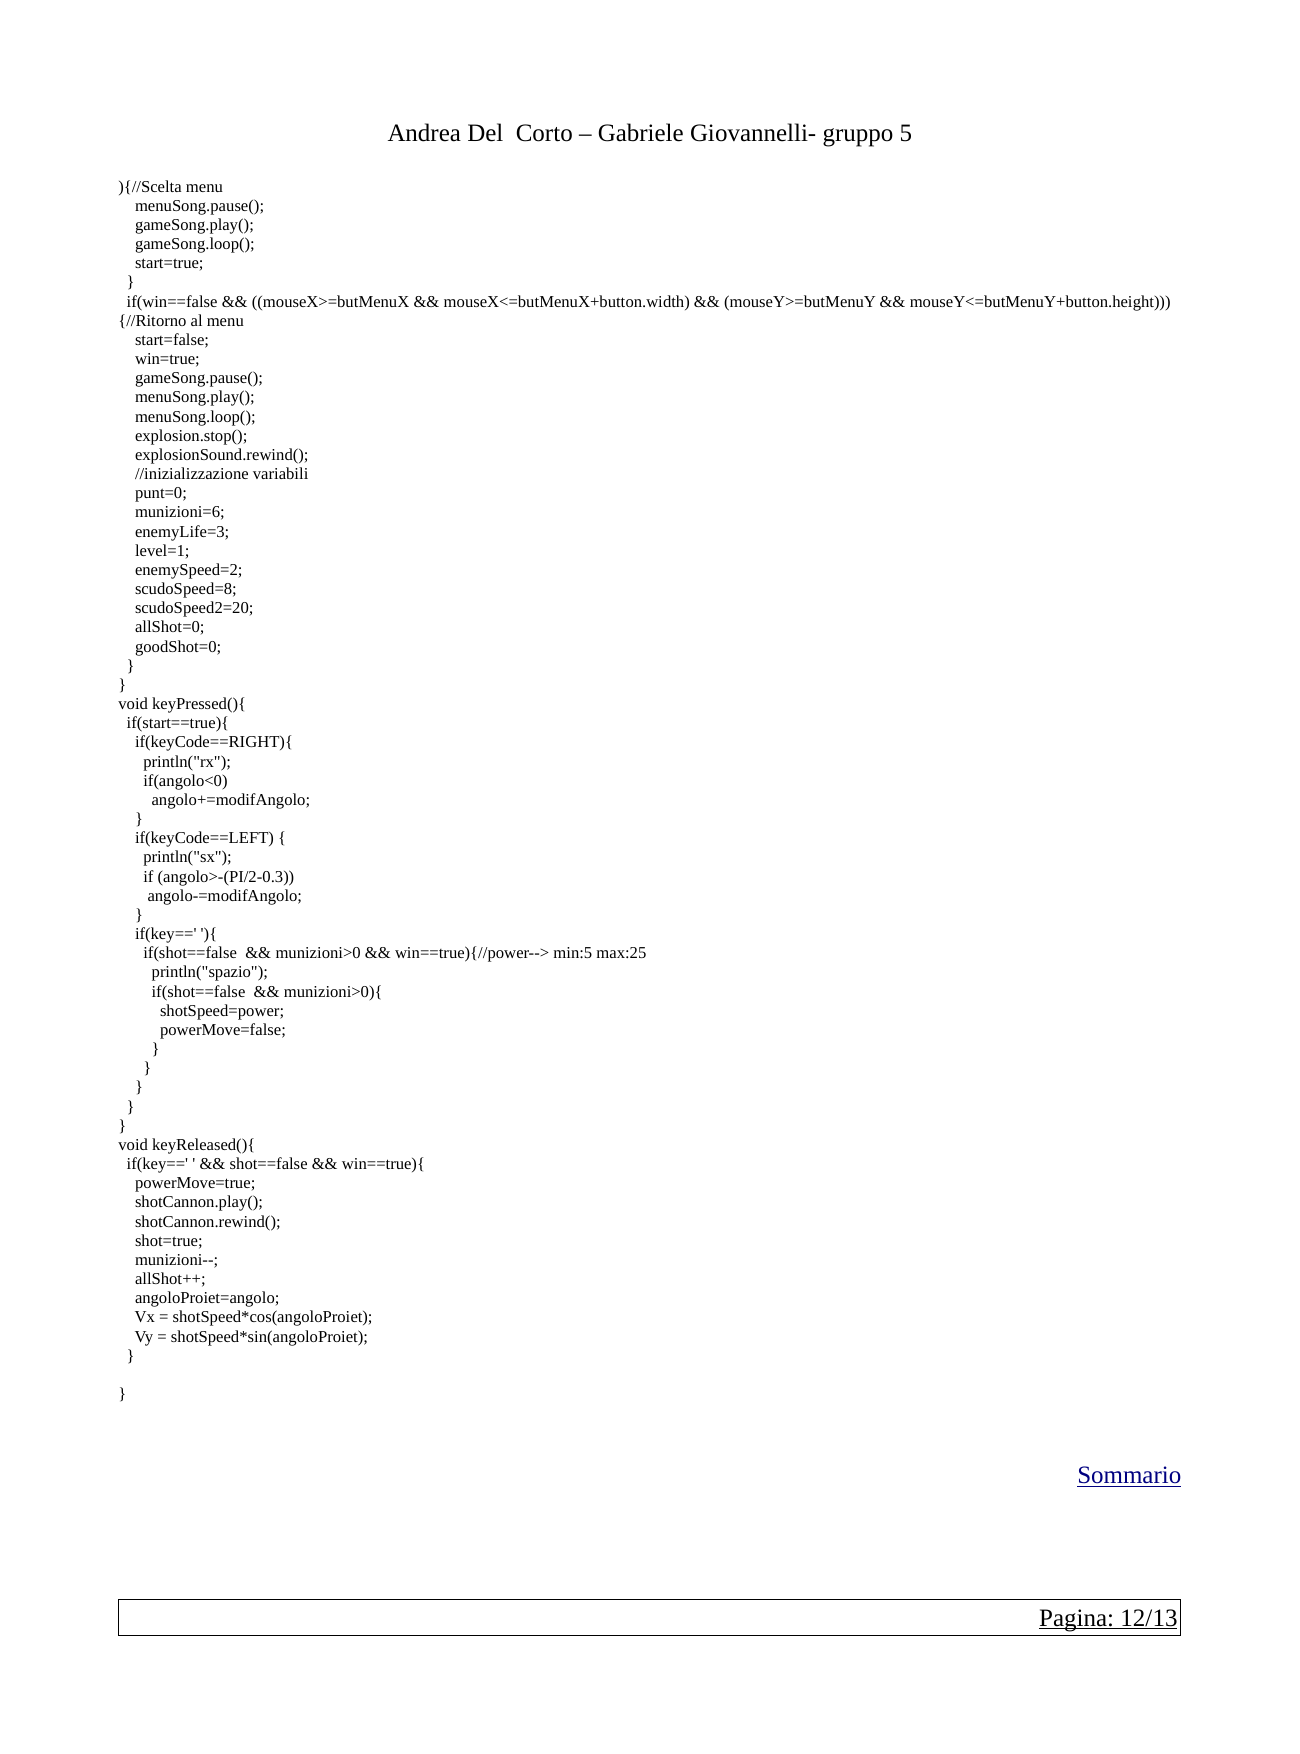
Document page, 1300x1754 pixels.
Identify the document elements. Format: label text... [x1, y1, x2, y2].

text punt=0; [118, 483, 1181, 502]
text Sommario [118, 1461, 1181, 1489]
text if(start==true){ [118, 713, 1181, 732]
text menuSong.play(); [118, 387, 1181, 406]
text //inizializzazione variabili [118, 464, 1181, 483]
text powerMove=true; [118, 1173, 1181, 1192]
text enemyLife=3; [118, 521, 1181, 541]
text powerMove=false; [118, 1020, 1181, 1039]
text explosion.stop(); [118, 426, 1181, 445]
text } [118, 1116, 1181, 1135]
text allShot++; [118, 1269, 1181, 1288]
text } [118, 1058, 1181, 1077]
text menuSong.pause(); [118, 196, 1181, 215]
text gameSong.pause(); [118, 368, 1181, 387]
text println("sx"); [118, 847, 1181, 866]
text if(keyCode==LEFT) { [118, 828, 1181, 847]
text println("spazio"); [118, 962, 1181, 981]
text Vx = shotSpeed*cos(angoloProiet); [118, 1307, 1181, 1326]
text level=1; [118, 541, 1181, 560]
text allShot=0; [118, 617, 1181, 636]
text if(key==' ' && shot==false && win==true){ [118, 1154, 1181, 1173]
text } [118, 1077, 1181, 1096]
text Vy = shotSpeed*sin(angoloProiet); [118, 1326, 1181, 1346]
text if (angolo>-(PI/2-0.3)) [118, 866, 1181, 886]
text enemySpeed=2; [118, 560, 1181, 579]
text } [118, 272, 1181, 291]
text } [118, 1384, 1181, 1403]
text if(shot==false && munizioni>0 && win==true){//power--> min:5 max:25 [118, 943, 1181, 962]
text gameSong.loop(); [118, 234, 1181, 253]
text shotCannon.rewind(); [118, 1211, 1181, 1231]
text win=true; [118, 349, 1181, 368]
text println("rx"); [118, 751, 1181, 771]
text void keyPressed(){ [118, 694, 1181, 713]
text if(keyCode==RIGHT){ [118, 732, 1181, 751]
text menuSong.loop(); [118, 406, 1181, 426]
text if(win==false && ((mouseX>=butMenuX && mouseX<=butMenuX+button.width) && (mouseY>=butMenuY && mouseY<=butMenuY+button.height))){//Ritorno al menu [118, 291, 1181, 330]
text start=true; [118, 253, 1181, 272]
text shotCannon.play(); [118, 1192, 1181, 1211]
text scudoSpeed=8; [118, 579, 1181, 598]
text goodShot=0; [118, 636, 1181, 656]
text ){//Scelta menu [118, 176, 1181, 196]
text } [118, 1346, 1181, 1365]
text } [118, 905, 1181, 924]
text } [118, 809, 1181, 828]
text start=false; [118, 330, 1181, 349]
text if(shot==false && munizioni>0){ [118, 981, 1181, 1001]
text shotSpeed=power; [118, 1001, 1181, 1020]
text shot=true; [118, 1231, 1181, 1250]
text angolo+=modifAngolo; [118, 790, 1181, 809]
text } [118, 675, 1181, 694]
text } [118, 1096, 1181, 1116]
text munizioni=6; [118, 502, 1181, 521]
text } [118, 656, 1181, 675]
text scudoSpeed2=20; [118, 598, 1181, 617]
text gameSong.play(); [118, 215, 1181, 234]
text munizioni--; [118, 1250, 1181, 1269]
text if(angolo<0) [118, 771, 1181, 790]
text void keyReleased(){ [118, 1135, 1181, 1154]
text } [118, 1039, 1181, 1058]
text explosionSound.rewind(); [118, 445, 1181, 464]
text angolo-=modifAngolo; [118, 886, 1181, 905]
text angoloProiet=angolo; [118, 1288, 1181, 1307]
text if(key==' '){ [118, 924, 1181, 943]
